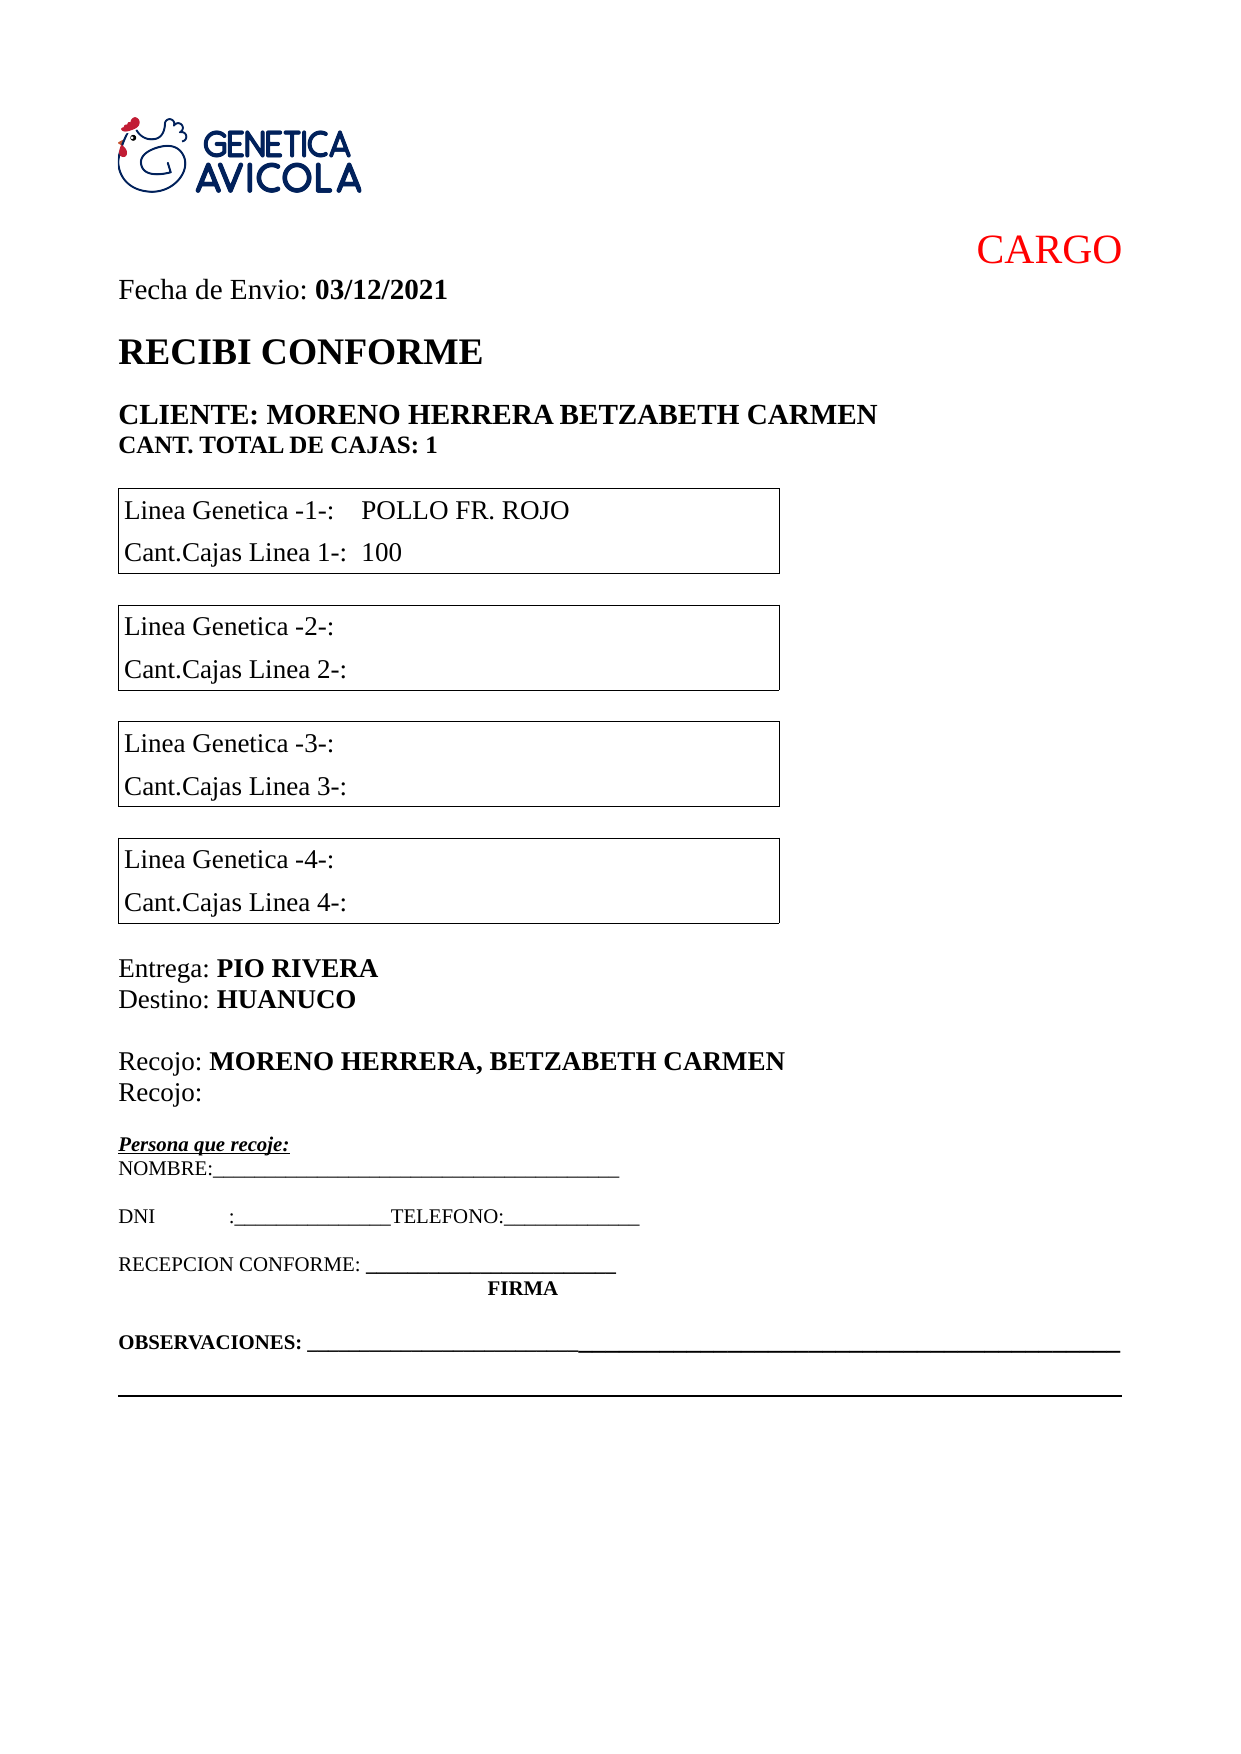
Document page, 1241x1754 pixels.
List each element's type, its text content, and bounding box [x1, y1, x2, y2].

table_cell Cant.Cajas Linea 2-: [119, 647, 356, 690]
table_cell [356, 839, 779, 880]
text RECEPCION CONFORME: ________________________ [118, 1252, 1122, 1276]
text Recojo: MORENO HERRERA, BETZABETH CARMEN [118, 1045, 1122, 1076]
text DNI :_______________TELEFONO:_____________ [118, 1204, 1122, 1228]
table_cell Cant.Cajas Linea 4-: [119, 880, 356, 923]
text FIRMA [118, 1276, 1122, 1300]
table_cell [356, 722, 779, 764]
table_cell [118, 691, 356, 721]
text Fecha de Envio: 03/12/2021 [118, 272, 1122, 306]
text Recojo: [118, 1076, 1122, 1108]
text Entrega: PIO RIVERA [118, 952, 1122, 983]
table_cell [356, 647, 779, 690]
text RECIBI CONFORME [118, 330, 1122, 373]
table_cell Linea Genetica -4-: [119, 839, 356, 880]
table_cell 100 [356, 531, 779, 573]
text CLIENTE: MORENO HERRERA BETZABETH CARMEN [118, 397, 1122, 431]
table_cell Linea Genetica -3-: [119, 722, 356, 764]
table_cell [118, 574, 356, 604]
text CARGO [118, 224, 1122, 272]
table_cell [356, 880, 779, 923]
picture [117, 117, 362, 193]
table_cell [356, 606, 779, 647]
table_cell Cant.Cajas Linea 1-: [119, 531, 356, 573]
table_cell [118, 807, 356, 838]
table_header POLLO FR. ROJO [356, 489, 779, 531]
text OBSERVACIONES: __________________________________________________________________ [118, 1324, 1122, 1355]
text Persona que recoje: [118, 1132, 1122, 1156]
text CANT. TOTAL DE CAJAS: 1 [118, 431, 1122, 459]
text Destino: HUANUCO [118, 983, 1122, 1014]
table_cell [356, 764, 779, 806]
table_header Linea Genetica -1-: [119, 489, 356, 531]
table_cell Linea Genetica -2-: [119, 606, 356, 647]
table_cell [356, 807, 779, 838]
table_cell [356, 574, 779, 604]
table_cell [356, 691, 779, 721]
table_cell Cant.Cajas Linea 3-: [119, 764, 356, 806]
text NOMBRE:_______________________________________ [118, 1156, 1122, 1180]
